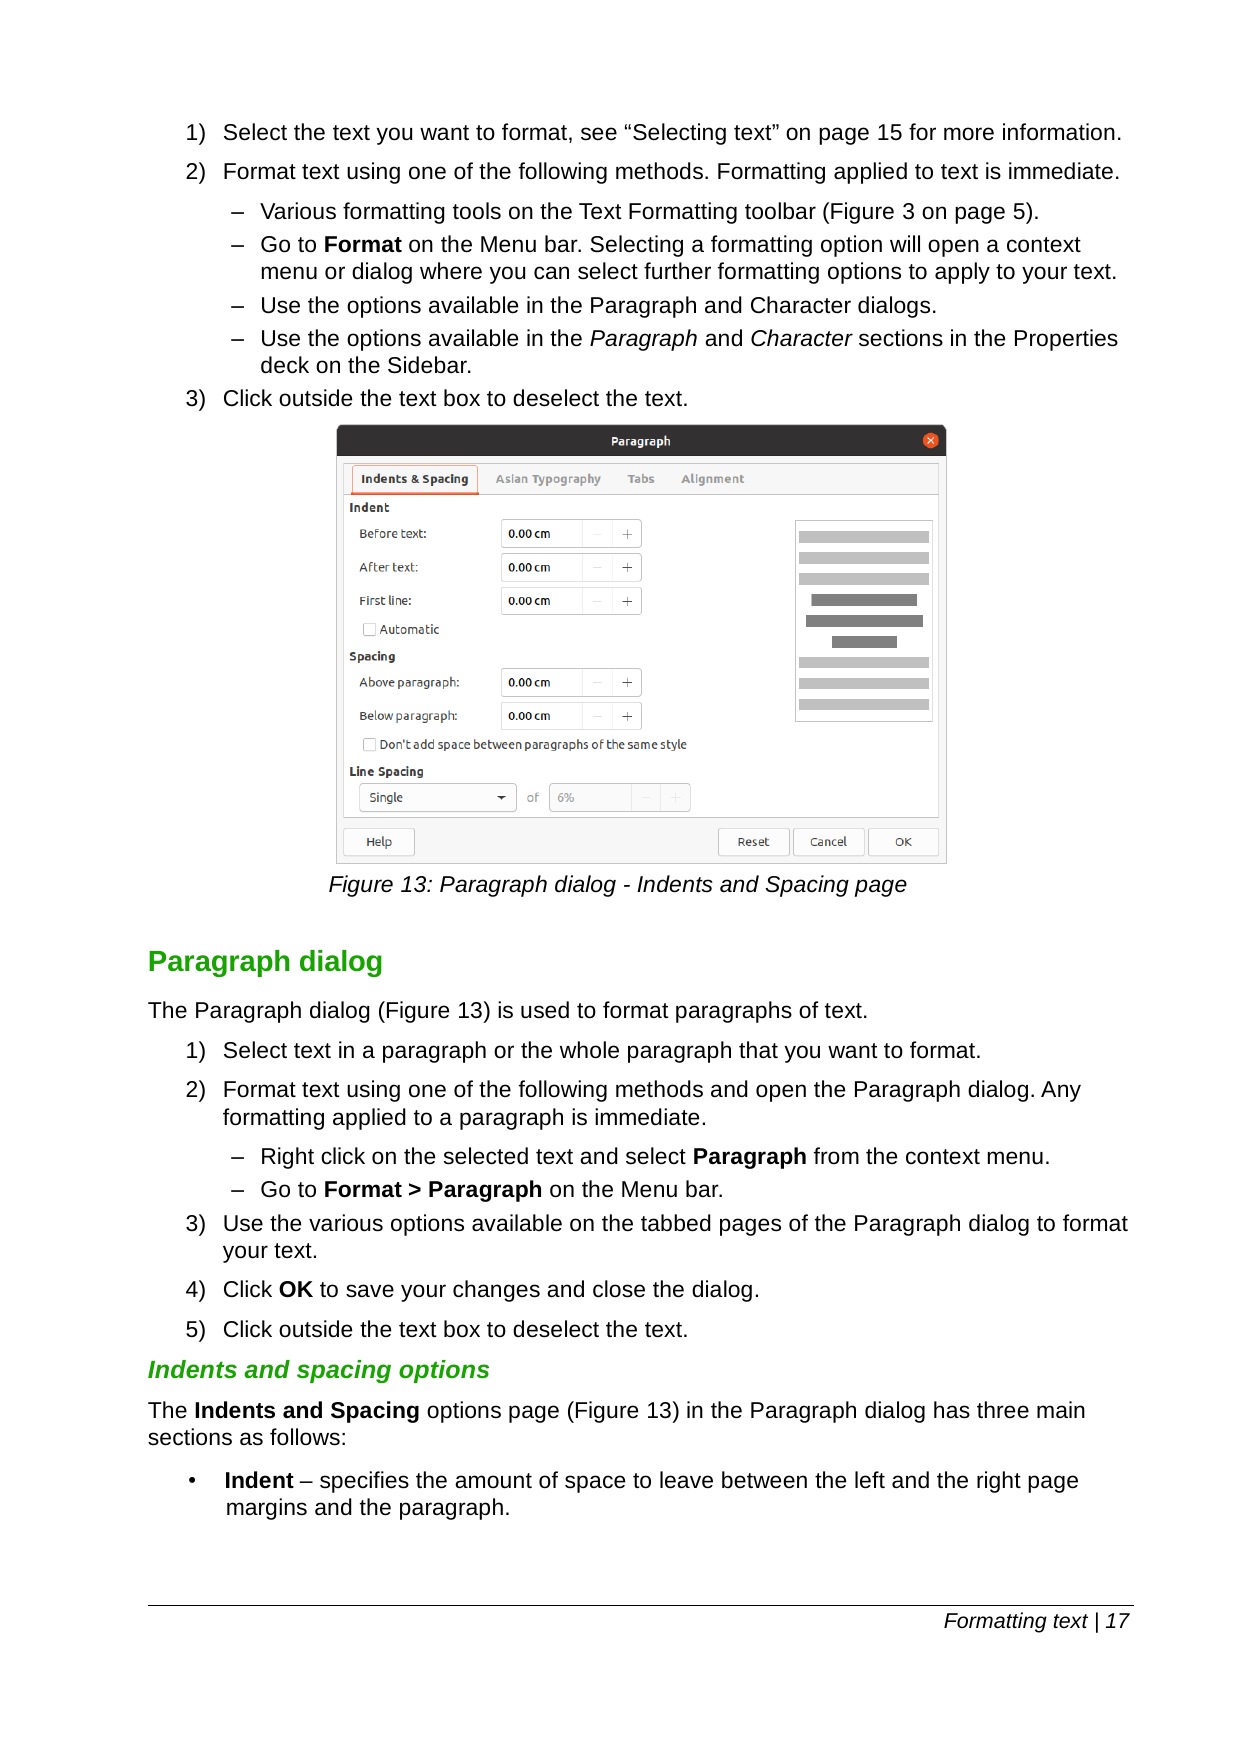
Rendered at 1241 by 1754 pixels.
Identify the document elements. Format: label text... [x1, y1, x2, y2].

list Select the text you want to format, see “Selecting text” on page 15 for more information. [206, 118, 1134, 145]
list Various formatting tools on the Text Formatting toolbar (Figure 3 on page 5). [231, 197, 1134, 224]
list Go to Format > Paragraph on the Menu bar. [231, 1176, 1134, 1203]
text The Paragraph dialog (Figure 13) is used to format paragraphs of text. [148, 997, 1134, 1024]
list Click outside the text box to deselect the text. [206, 1315, 1134, 1342]
list Go to Format on the Menu bar. Selecting a formatting option will open a context menu or dialog where you can select further formatting options to apply to your text. [231, 231, 1134, 285]
picture [328, 424, 954, 871]
list Format text using one of the following methods. Formatting applied to text is immediate. [206, 158, 1134, 185]
list Use the options available in the Paragraph and Character sections in the Properties deck on the Sidebar. [231, 324, 1134, 378]
list Right click on the selected text and select Paragraph from the context menu. [231, 1142, 1134, 1169]
list Click OK to save your changes and close the dialog. [206, 1276, 1134, 1303]
list Indent – specifies the amount of space to leave between the left and the right page margins and the paragraph. [185, 1463, 1134, 1523]
list Use the options available in the Paragraph and Character dialogs. [231, 291, 1134, 318]
list Click outside the text box to deselect the text. [206, 385, 1134, 412]
text Figure 13: Paragraph dialog - Indents and Spacing page [328, 871, 953, 898]
list Use the various options available on the tabbed pages of the Paragraph dialog to format your text. [206, 1209, 1134, 1263]
subtitle Indents and spacing options [148, 1355, 1134, 1384]
list Format text using one of the following methods and open the Paragraph dialog. Any formatting applied to a paragraph is immediate. [206, 1076, 1134, 1130]
list Select text in a paragraph or the whole paragraph that you want to format. [206, 1036, 1134, 1063]
subtitle Paragraph dialog [148, 944, 1134, 978]
text The Indents and Spacing options page (Figure 13) in the Paragraph dialog has three main sections as follows: [148, 1396, 1134, 1451]
